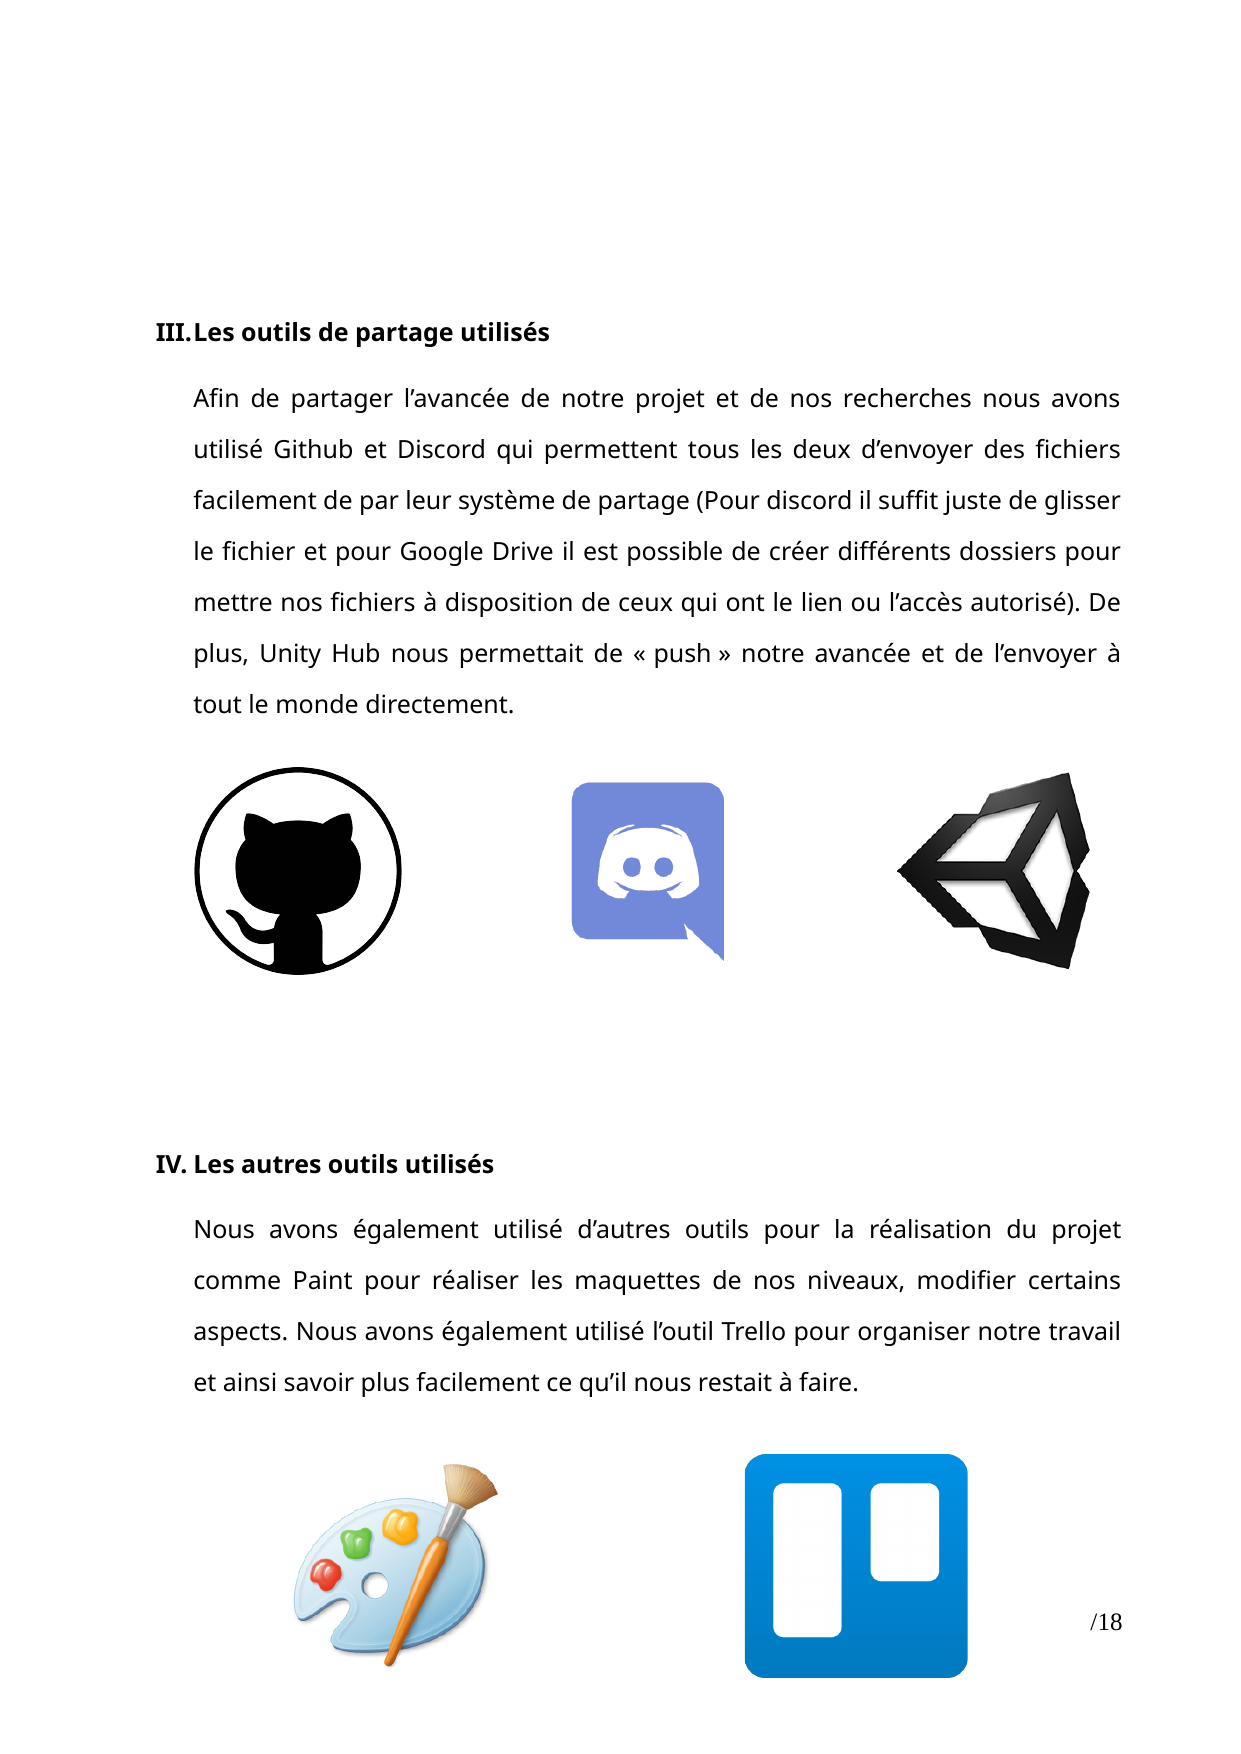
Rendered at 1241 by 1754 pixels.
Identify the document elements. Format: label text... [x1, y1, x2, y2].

picture [540, 764, 753, 977]
list Les autres outils utilisés [156, 1146, 1122, 1180]
picture [285, 1454, 508, 1678]
list Les outils de partage utilisés [156, 315, 1122, 349]
picture [194, 767, 402, 975]
list Afin de partager l’avancée de notre projet et de nos recherches nous avons utilisé Github et Discord qui permettent tous les deux d’envoyer des fichiers facilement de par leur système de partage (Pour discord il suffit juste de glisser le fichier et pour Google Drive il est possible de créer différents dossiers pour mettre nos fichiers à disposition de ceux qui ont le lien ou l’accès autorisé). De plus, Unity Hub nous permettait de « push » notre avancée et de l’envoyer à tout le monde directement. [156, 381, 1122, 721]
picture [744, 1454, 968, 1678]
list Nous avons également utilisé d’autres outils pour la réalisation du projet comme Paint pour réaliser les maquettes de nos niveaux, modifier certains aspects. Nous avons également utilisé l’outil Trello pour organiser notre travail et ainsi savoir plus facilement ce qu’il nous restait à faire. [156, 1212, 1122, 1399]
picture [887, 764, 1100, 977]
